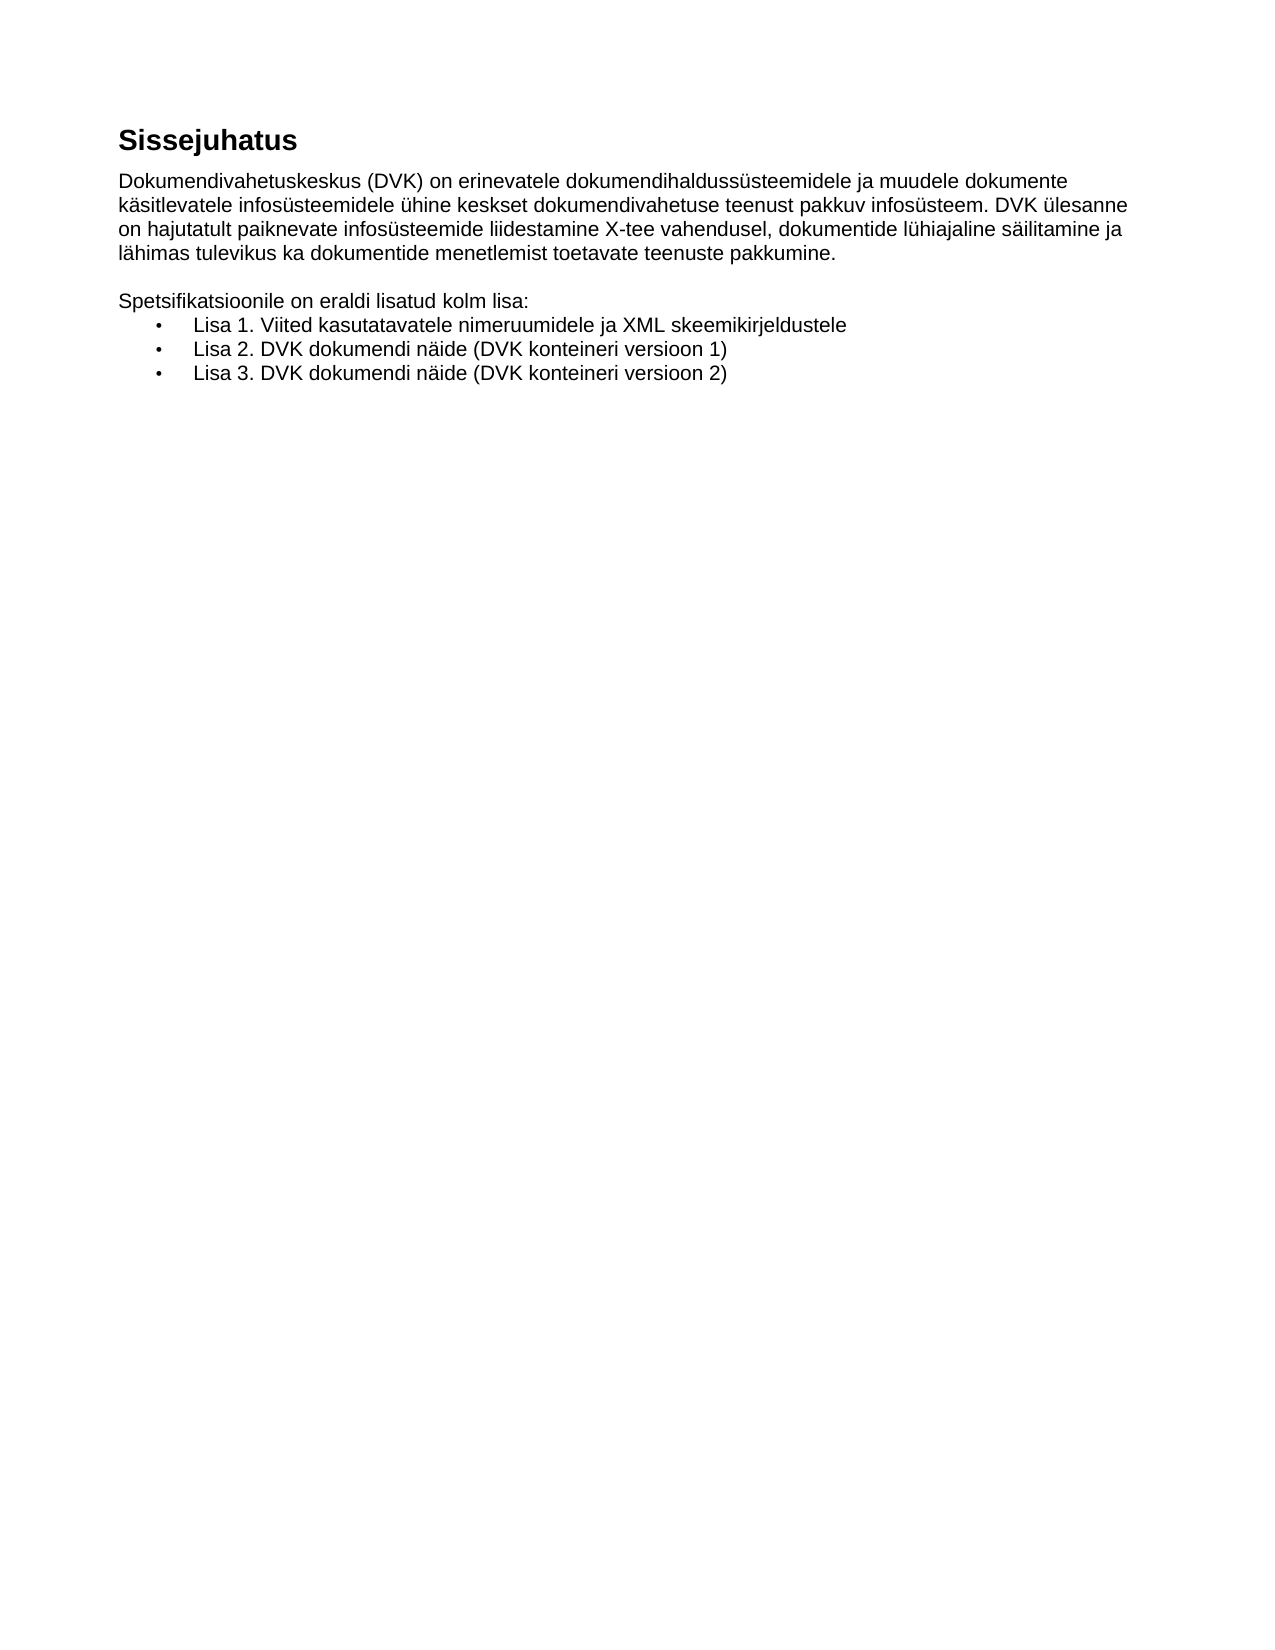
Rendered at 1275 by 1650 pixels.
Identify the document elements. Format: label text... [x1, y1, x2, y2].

text Spetsifikatsioonile on eraldi lisatud kolm lisa: [118, 288, 1157, 312]
subtitle Sissejuhatus [118, 123, 1157, 156]
list Lisa 1. Viited kasutatavatele nimeruumidele ja XML skeemikirjeldustele [156, 312, 1157, 336]
list Lisa 2. DVK dokumendi näide (DVK konteineri versioon 1) [156, 336, 1157, 360]
text Dokumendivahetuskeskus (DVK) on erinevatele dokumendihaldussüsteemidele ja muudele dokumente käsitlevatele infosüsteemidele ühine keskset dokumendivahetuse teenust pakkuv infosüsteem. DVK ülesanne on hajutatult paiknevate infosüsteemide liidestamine X-tee vahendusel, dokumentide lühiajaline säilitamine ja lähimas tulevikus ka dokumentide menetlemist toetavate teenuste pakkumine. [118, 169, 1157, 264]
list Lisa 3. DVK dokumendi näide (DVK konteineri versioon 2) [156, 360, 1157, 384]
